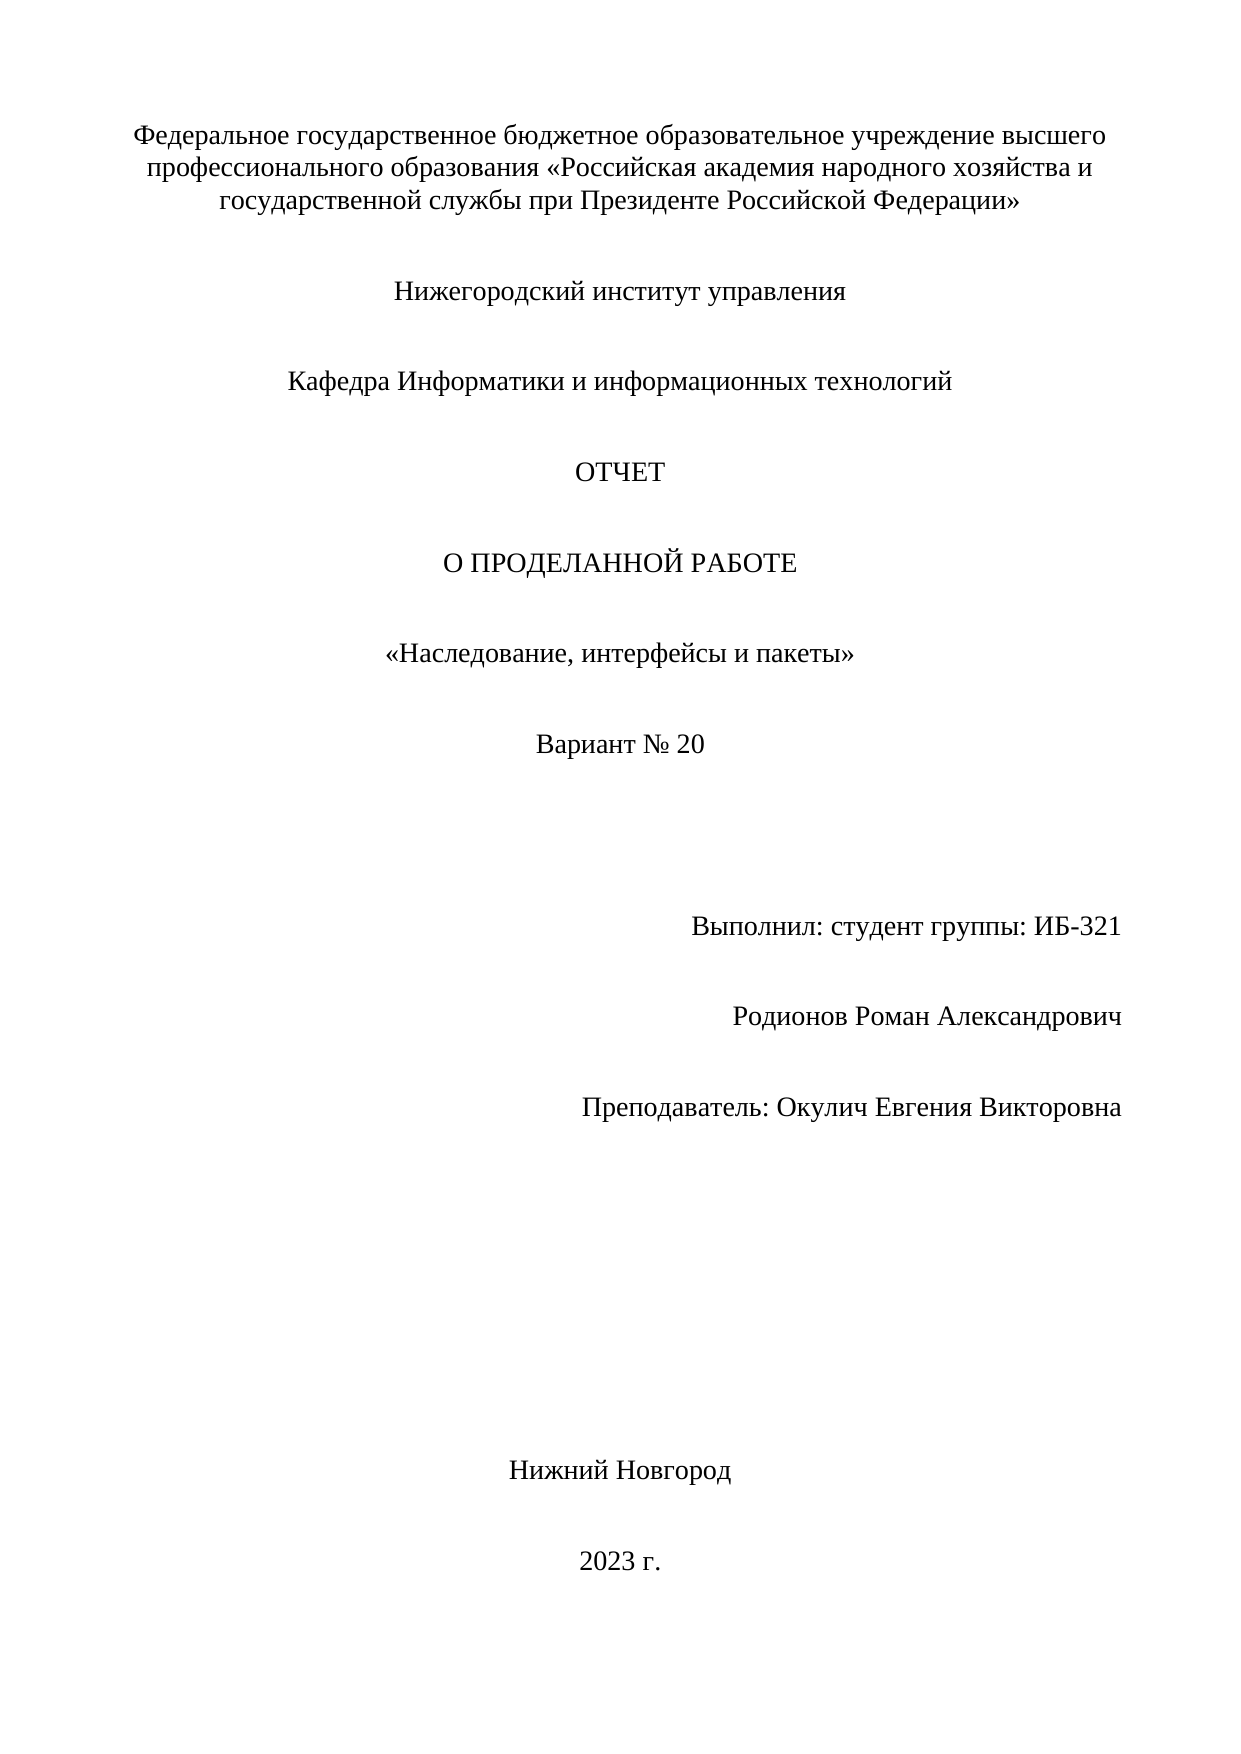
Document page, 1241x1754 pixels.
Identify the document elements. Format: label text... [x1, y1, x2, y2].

text Преподаватель: Окулич Евгения Викторовна [118, 1090, 1122, 1123]
text Нижний Новгород [118, 1453, 1122, 1486]
text Нижегородский институт управления [118, 274, 1122, 306]
text «Наследование, интерфейсы и пакеты» [118, 637, 1122, 669]
text Выполнил: студент группы: ИБ-321 [118, 909, 1122, 941]
text Родионов Роман Александрович [118, 999, 1122, 1032]
text Федеральное государственное бюджетное образовательное учреждение высшего профессионального образования «Российская академия народного хозяйства и государственной службы при Президенте Российской Федерации» [118, 118, 1122, 215]
text ОТЧЕТ [118, 455, 1122, 487]
text О ПРОДЕЛАННОЙ РАБОТЕ [118, 546, 1122, 578]
text 2023 г. [118, 1544, 1122, 1576]
text Кафедра Информатики и информационных технологий [118, 364, 1122, 397]
text Вариант № 20 [118, 727, 1122, 760]
